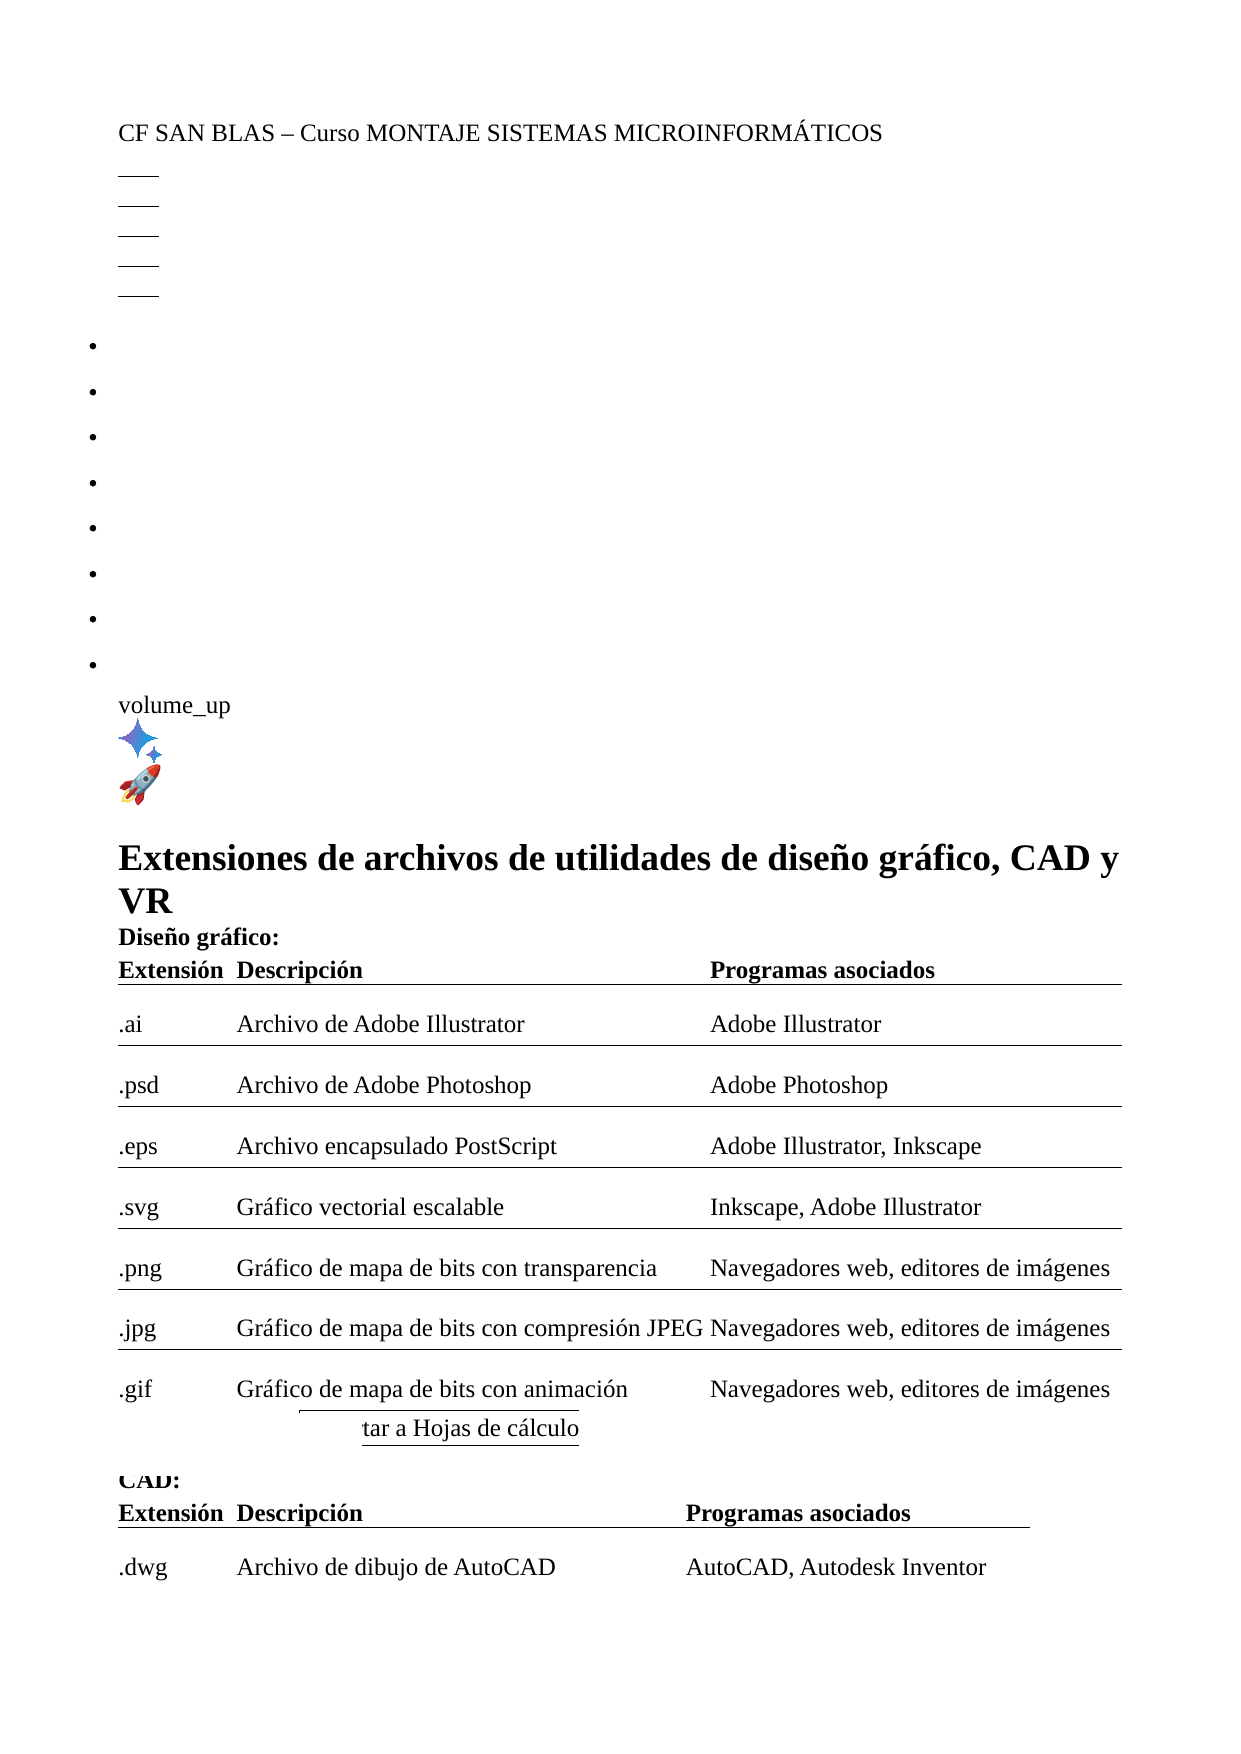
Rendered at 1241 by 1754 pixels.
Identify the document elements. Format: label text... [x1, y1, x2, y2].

table_cell [131, 297, 142, 326]
table_cell Adobe Illustrator, Inkscape [710, 1107, 1122, 1167]
table_cell Archivo de dibujo de AutoCAD [236, 1528, 686, 1588]
table_cell [131, 237, 142, 266]
table_cell .eps [118, 1107, 236, 1167]
table_cell .svg [118, 1168, 236, 1227]
table_cell Navegadores web, editores de imágenes [710, 1229, 1122, 1288]
table_header Extensión [118, 955, 236, 984]
table_cell [118, 207, 131, 236]
text Diseño gráfico: [118, 922, 1122, 951]
table_cell [118, 177, 131, 206]
table_cell [143, 297, 158, 326]
table_cell Inkscape, Adobe Illustrator [710, 1168, 1122, 1227]
table_cell [143, 237, 158, 266]
text drive_spreadsheetExportar a Hojas de cálculo [0, 1410, 1122, 1476]
table_cell [143, 177, 158, 206]
text volume_up [118, 690, 1122, 719]
table_header Descripción [236, 1498, 686, 1527]
table_cell .dwg [118, 1528, 236, 1588]
subtitle Extensiones de archivos de utilidades de diseño gráfico, CAD y VR [118, 836, 1122, 922]
table_cell Navegadores web, editores de imágenes [710, 1290, 1122, 1349]
table_cell [131, 177, 142, 206]
table_header Programas asociados [710, 955, 1122, 984]
table_header Programas asociados [686, 1498, 1030, 1527]
table_cell Archivo de Adobe Illustrator [236, 985, 710, 1045]
table_header Extensión [118, 1498, 236, 1527]
table_cell .gif [118, 1350, 236, 1410]
text CAD: [118, 1465, 1122, 1494]
table_cell .ai [118, 985, 236, 1045]
table_header Descripción [236, 955, 710, 984]
table_cell [118, 297, 131, 326]
table_cell Navegadores web, editores de imágenes [710, 1350, 1122, 1410]
table_cell AutoCAD, Autodesk Inventor [686, 1528, 1030, 1588]
table_cell Archivo encapsulado PostScript [236, 1107, 710, 1167]
table_cell Adobe Photoshop [710, 1046, 1122, 1106]
table_cell [118, 267, 131, 296]
table_cell Gráfico vectorial escalable [236, 1168, 710, 1227]
table_cell Gráfico de mapa de bits con transparencia [236, 1229, 710, 1288]
table_cell Archivo de Adobe Photoshop [236, 1046, 710, 1106]
table_cell .jpg [118, 1290, 236, 1349]
table_cell Gráfico de mapa de bits con animación [236, 1350, 710, 1410]
table_cell Gráfico de mapa de bits con compresión JPEG [236, 1290, 710, 1349]
table_cell [143, 267, 158, 296]
table_cell [131, 267, 142, 296]
table_cell [118, 237, 131, 266]
table_cell [131, 207, 142, 236]
table_cell .png [118, 1229, 236, 1288]
table_cell Adobe Illustrator [710, 985, 1122, 1045]
table_cell [143, 207, 158, 236]
table_cell .psd [118, 1046, 236, 1106]
